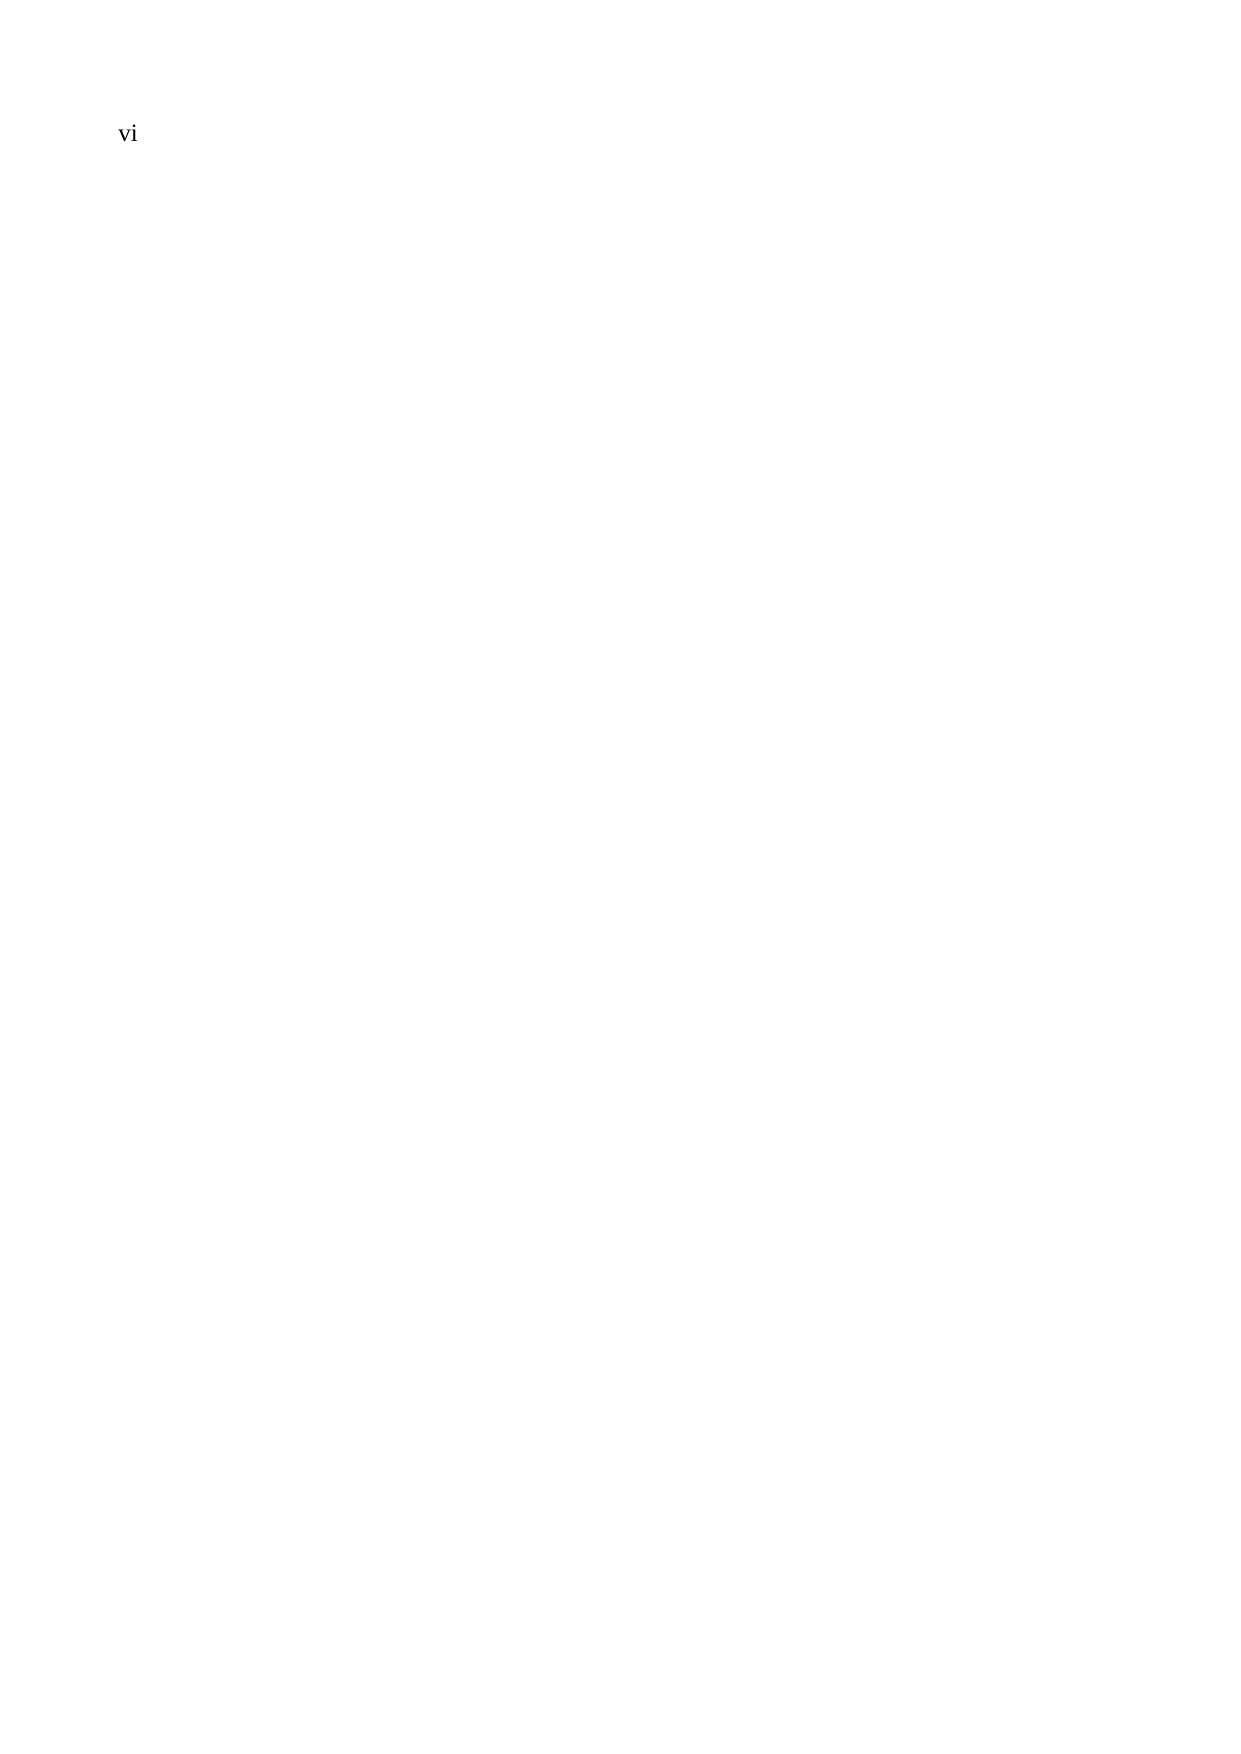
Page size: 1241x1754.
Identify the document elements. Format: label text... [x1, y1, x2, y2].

text vi [118, 118, 1033, 147]
